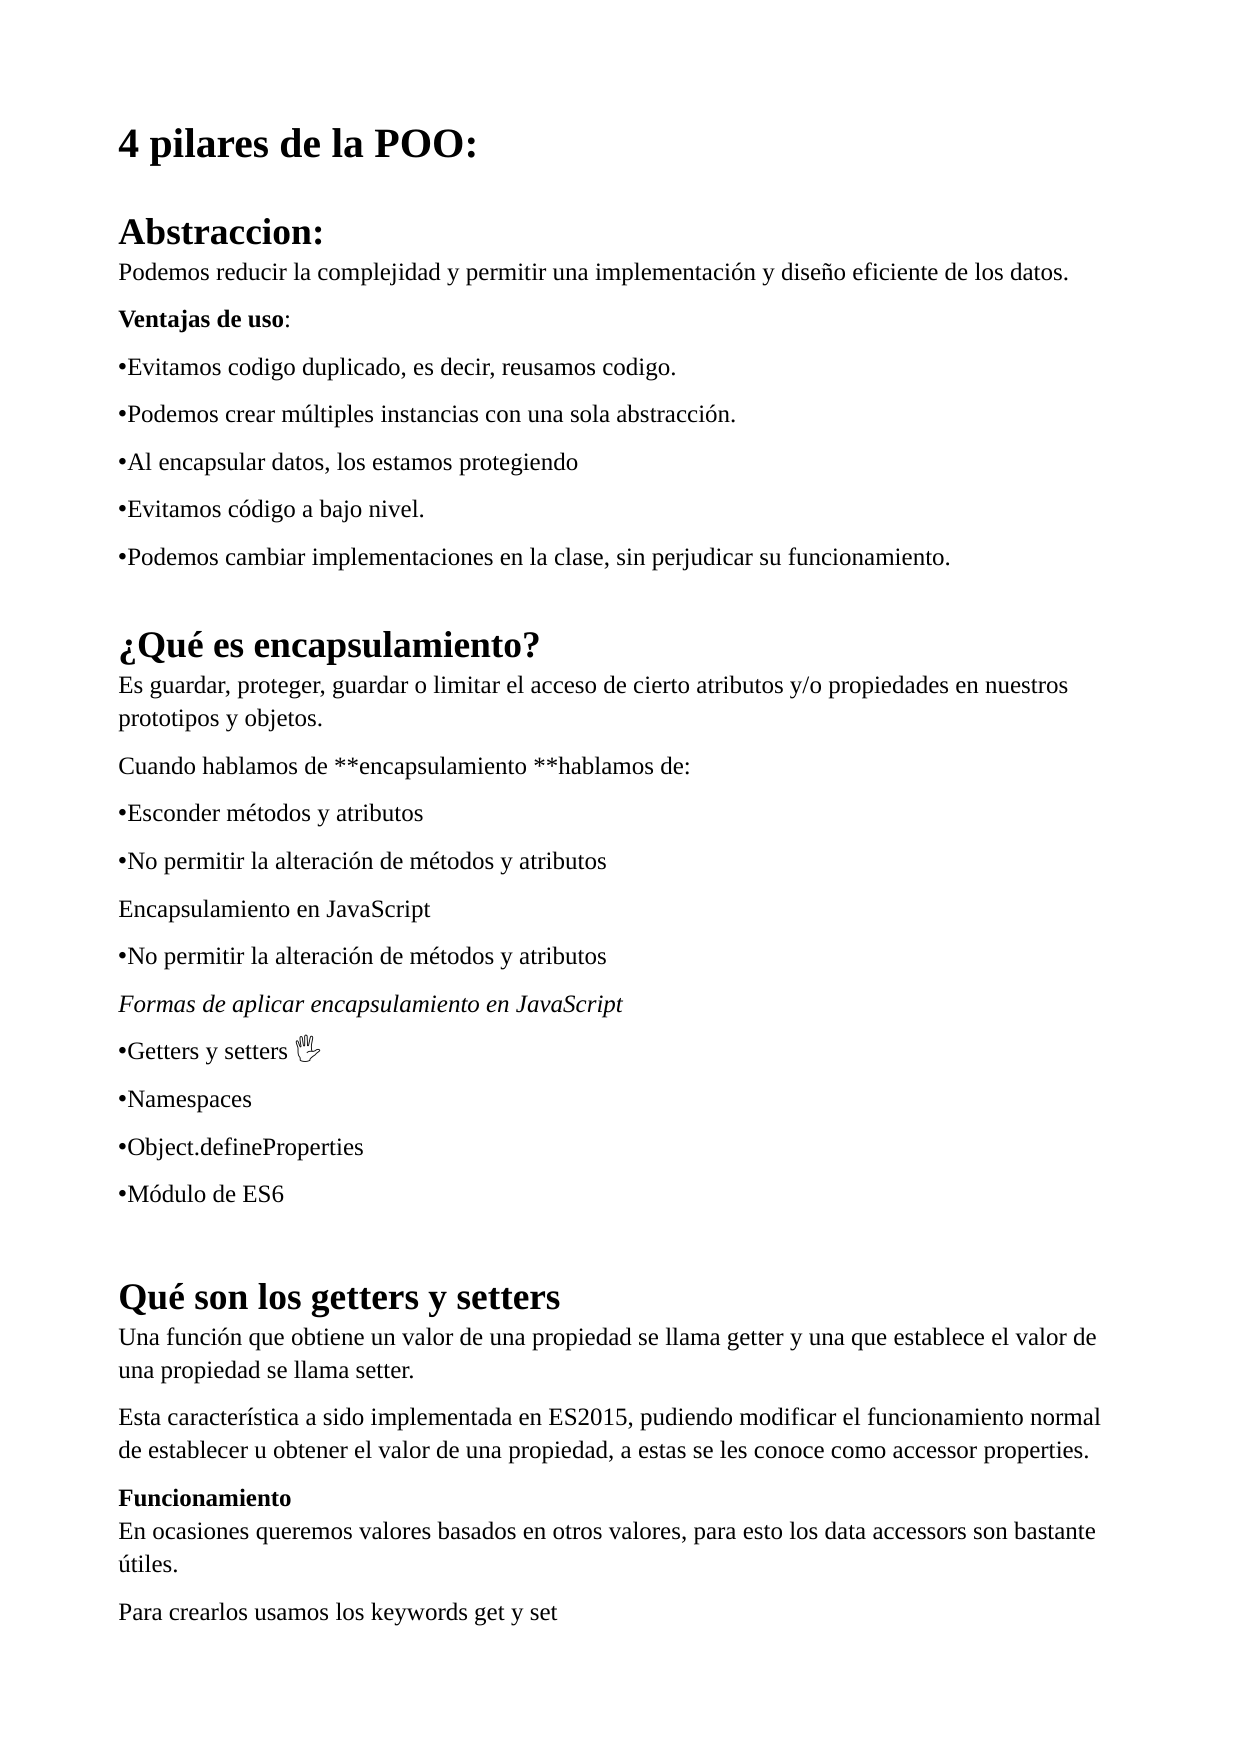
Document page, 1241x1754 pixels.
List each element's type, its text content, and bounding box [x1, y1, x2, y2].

list Getters y setters 🖐 [118, 1036, 1122, 1065]
text Ventajas de uso: [118, 304, 1122, 333]
text Para crearlos usamos los keywords get y set [118, 1597, 1122, 1626]
list Podemos cambiar implementaciones en la clase, sin perjudicar su funcionamiento. [118, 542, 1122, 604]
text Abstraccion: Podemos reducir la complejidad y permitir una implementación y diseño eficiente de los datos. [118, 209, 1122, 285]
list Evitamos codigo duplicado, es decir, reusamos codigo. [118, 352, 1122, 381]
list Object.defineProperties 🎈 [118, 1132, 1122, 1160]
list Podemos crear múltiples instancias con una sola abstracción. [118, 399, 1122, 428]
text Esta característica a sido implementada en ES2015, pudiendo modificar el funcionamiento normal de establecer u obtener el valor de una propiedad, a estas se les conoce como accessor properties. [118, 1402, 1122, 1464]
list Evitamos código a bajo nivel. [118, 494, 1122, 523]
list Namespaces 🙂 [118, 1084, 1122, 1113]
list Esconder métodos y atributos 👻 [118, 798, 1122, 827]
list Módulo de ES6 🤝 [118, 1179, 1122, 1208]
list No permitir la alteración de métodos y atributos ❌ [118, 846, 1122, 875]
text Cuando hablamos de **encapsulamiento **hablamos de: [118, 751, 1122, 779]
text Qué son los getters y setters Una función que obtiene un valor de una propiedad se llama getter y una que establece el valor de una propiedad se llama setter. [118, 1274, 1122, 1384]
text Formas de aplicar encapsulamiento en JavaScript [118, 989, 1122, 1018]
text ¿Qué es encapsulamiento? Es guardar, proteger, guardar o limitar el acceso de cierto atributos y/o propiedades en nuestros prototipos y objetos. [118, 623, 1122, 732]
text 4 pilares de la POO: [118, 118, 1122, 166]
text Funcionamiento En ocasiones queremos valores basados en otros valores, para esto los data accessors son bastante útiles. [118, 1483, 1122, 1578]
text Encapsulamiento en JavaScript [118, 894, 1122, 922]
list No permitir la alteración de métodos y atributos ❌ [118, 941, 1122, 970]
list Al encapsular datos, los estamos protegiendo [118, 447, 1122, 476]
